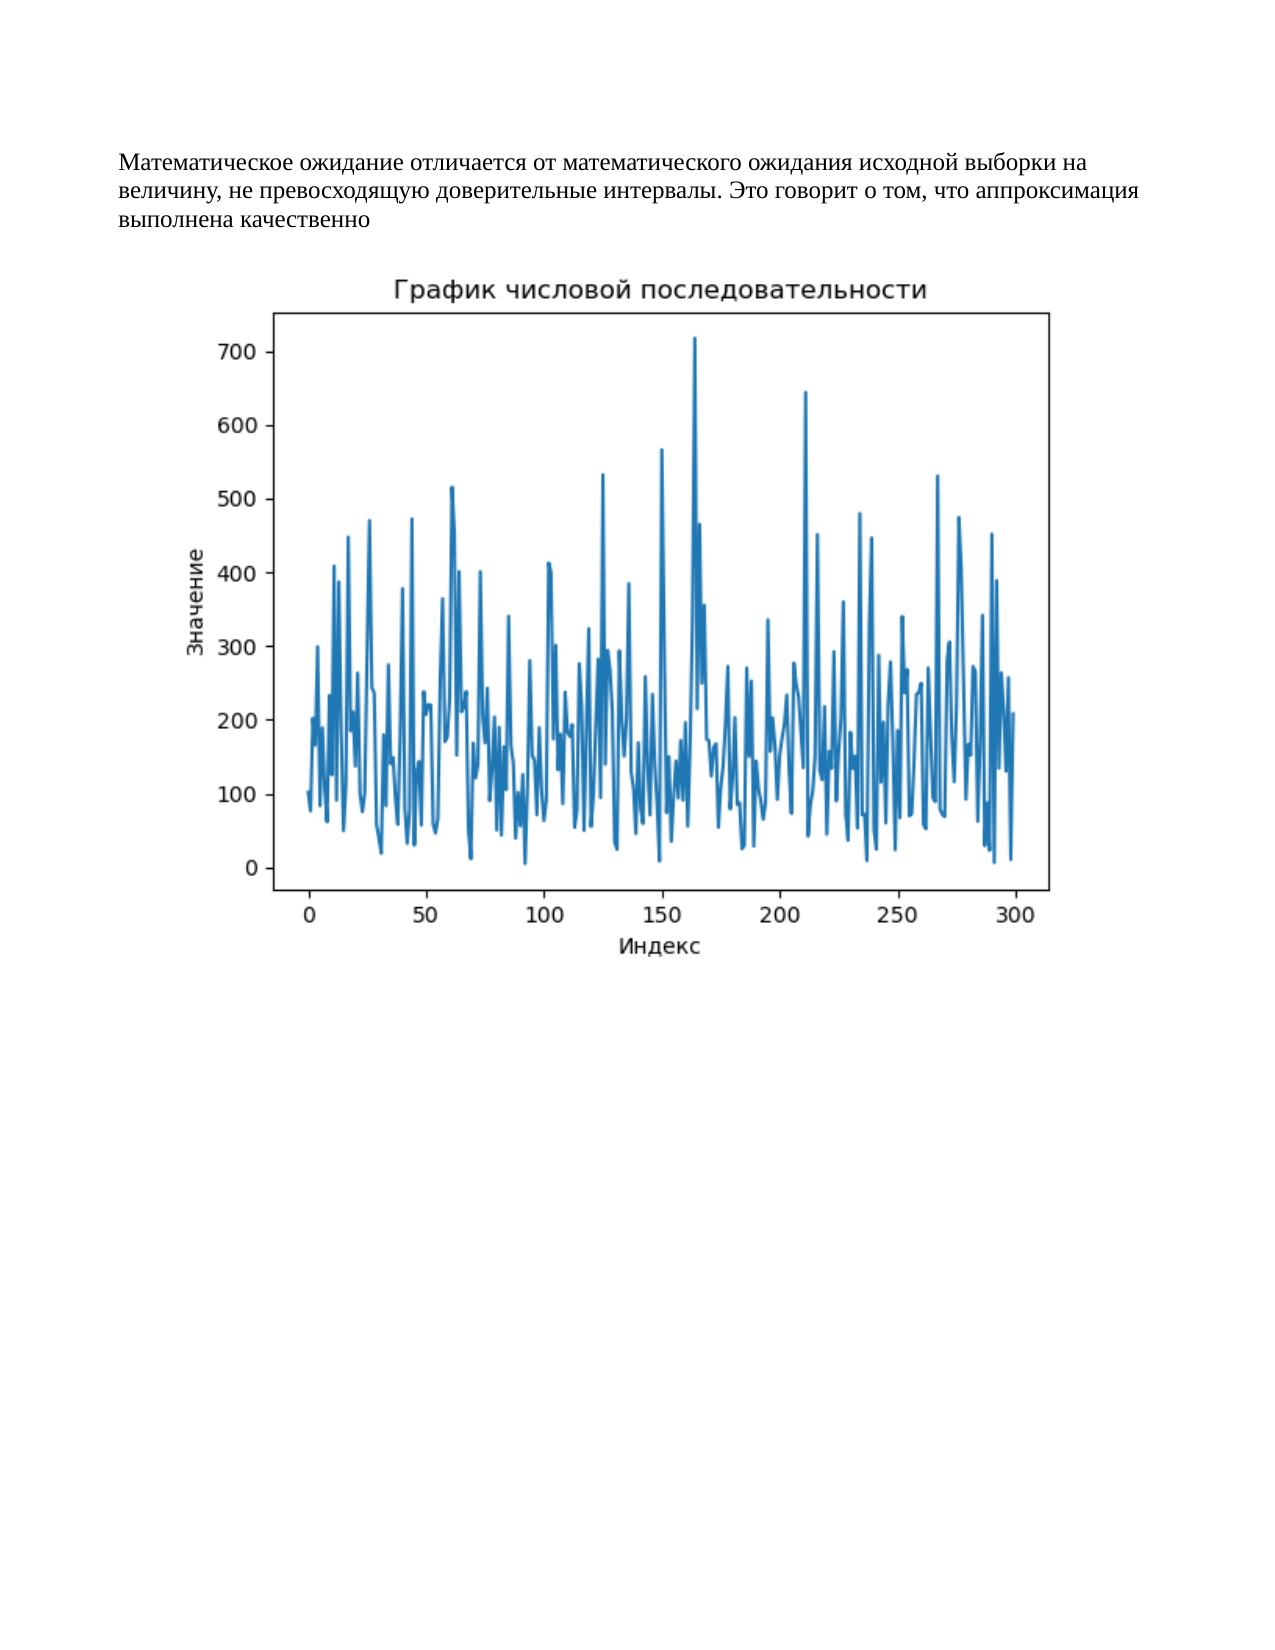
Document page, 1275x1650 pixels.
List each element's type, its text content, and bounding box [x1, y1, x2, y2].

picture [156, 233, 1119, 965]
text Математическое ожидание отличается от математического ожидания исходной выборки на величину, не превосходящую доверительные интервалы. Это говорит о том, что аппроксимация выполнена качественно [118, 147, 1157, 233]
